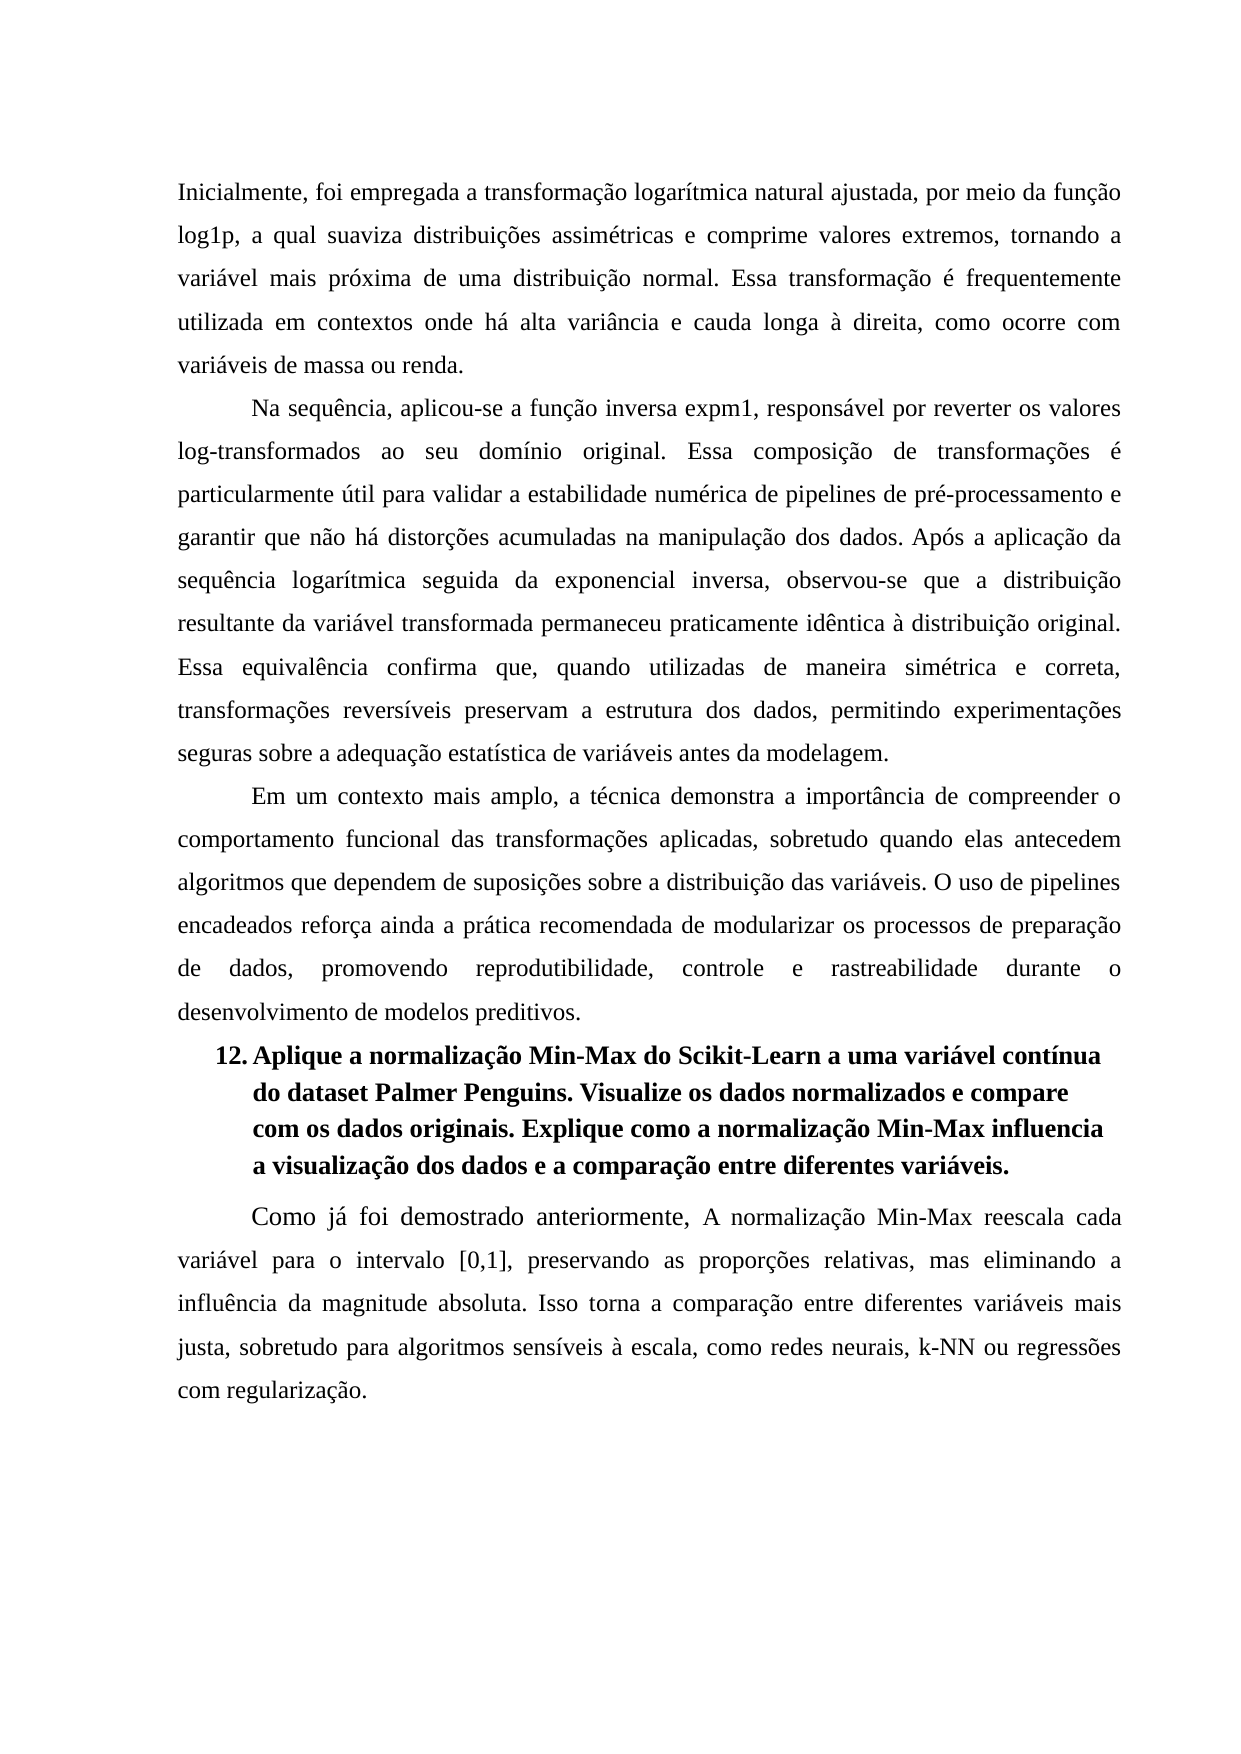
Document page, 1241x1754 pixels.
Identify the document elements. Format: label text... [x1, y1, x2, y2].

text Na sequência, aplicou-se a função inversa expm1, responsável por reverter os valores log-transformados ao seu domínio original. Essa composição de transformações é particularmente útil para validar a estabilidade numérica de pipelines de pré-processamento e garantir que não há distorções acumuladas na manipulação dos dados. Após a aplicação da sequência logarítmica seguida da exponencial inversa, observou-se que a distribuição resultante da variável transformada permaneceu praticamente idêntica à distribuição original. Essa equivalência confirma que, quando utilizadas de maneira simétrica e correta, transformações reversíveis preservam a estrutura dos dados, permitindo experimentações seguras sobre a adequação estatística de variáveis antes da modelagem. [177, 393, 1122, 767]
text Como já foi demostrado anteriormente, A normalização Min-Max reescala cada variável para o intervalo [0,1], preservando as proporções relativas, mas eliminando a influência da magnitude absoluta. Isso torna a comparação entre diferentes variáveis mais justa, sobretudo para algoritmos sensíveis à escala, como redes neurais, k-NN ou regressões com regularização. [177, 1201, 1122, 1403]
text Em um contexto mais amplo, a técnica demonstra a importância de compreender o comportamento funcional das transformações aplicadas, sobretudo quando elas antecedem algoritmos que dependem de suposições sobre a distribuição das variáveis. O uso de pipelines encadeados reforça ainda a prática recomendada de modularizar os processos de preparação de dados, promovendo reprodutibilidade, controle e rastreabilidade durante o desenvolvimento de modelos preditivos. [177, 781, 1122, 1025]
list Aplique a normalização Min-Max do Scikit-Learn a uma variável contínua do dataset Palmer Penguins. Visualize os dados normalizados e compare com os dados originais. Explique como a normalização Min-Max influencia a visualização dos dados e a comparação entre diferentes variáveis. [215, 1040, 1122, 1180]
text Inicialmente, foi empregada a transformação logarítmica natural ajustada, por meio da função log1p, a qual suaviza distribuições assimétricas e comprime valores extremos, tornando a variável mais próxima de uma distribuição normal. Essa transformação é frequentemente utilizada em contextos onde há alta variância e cauda longa à direita, como ocorre com variáveis de massa ou renda. [177, 177, 1122, 378]
